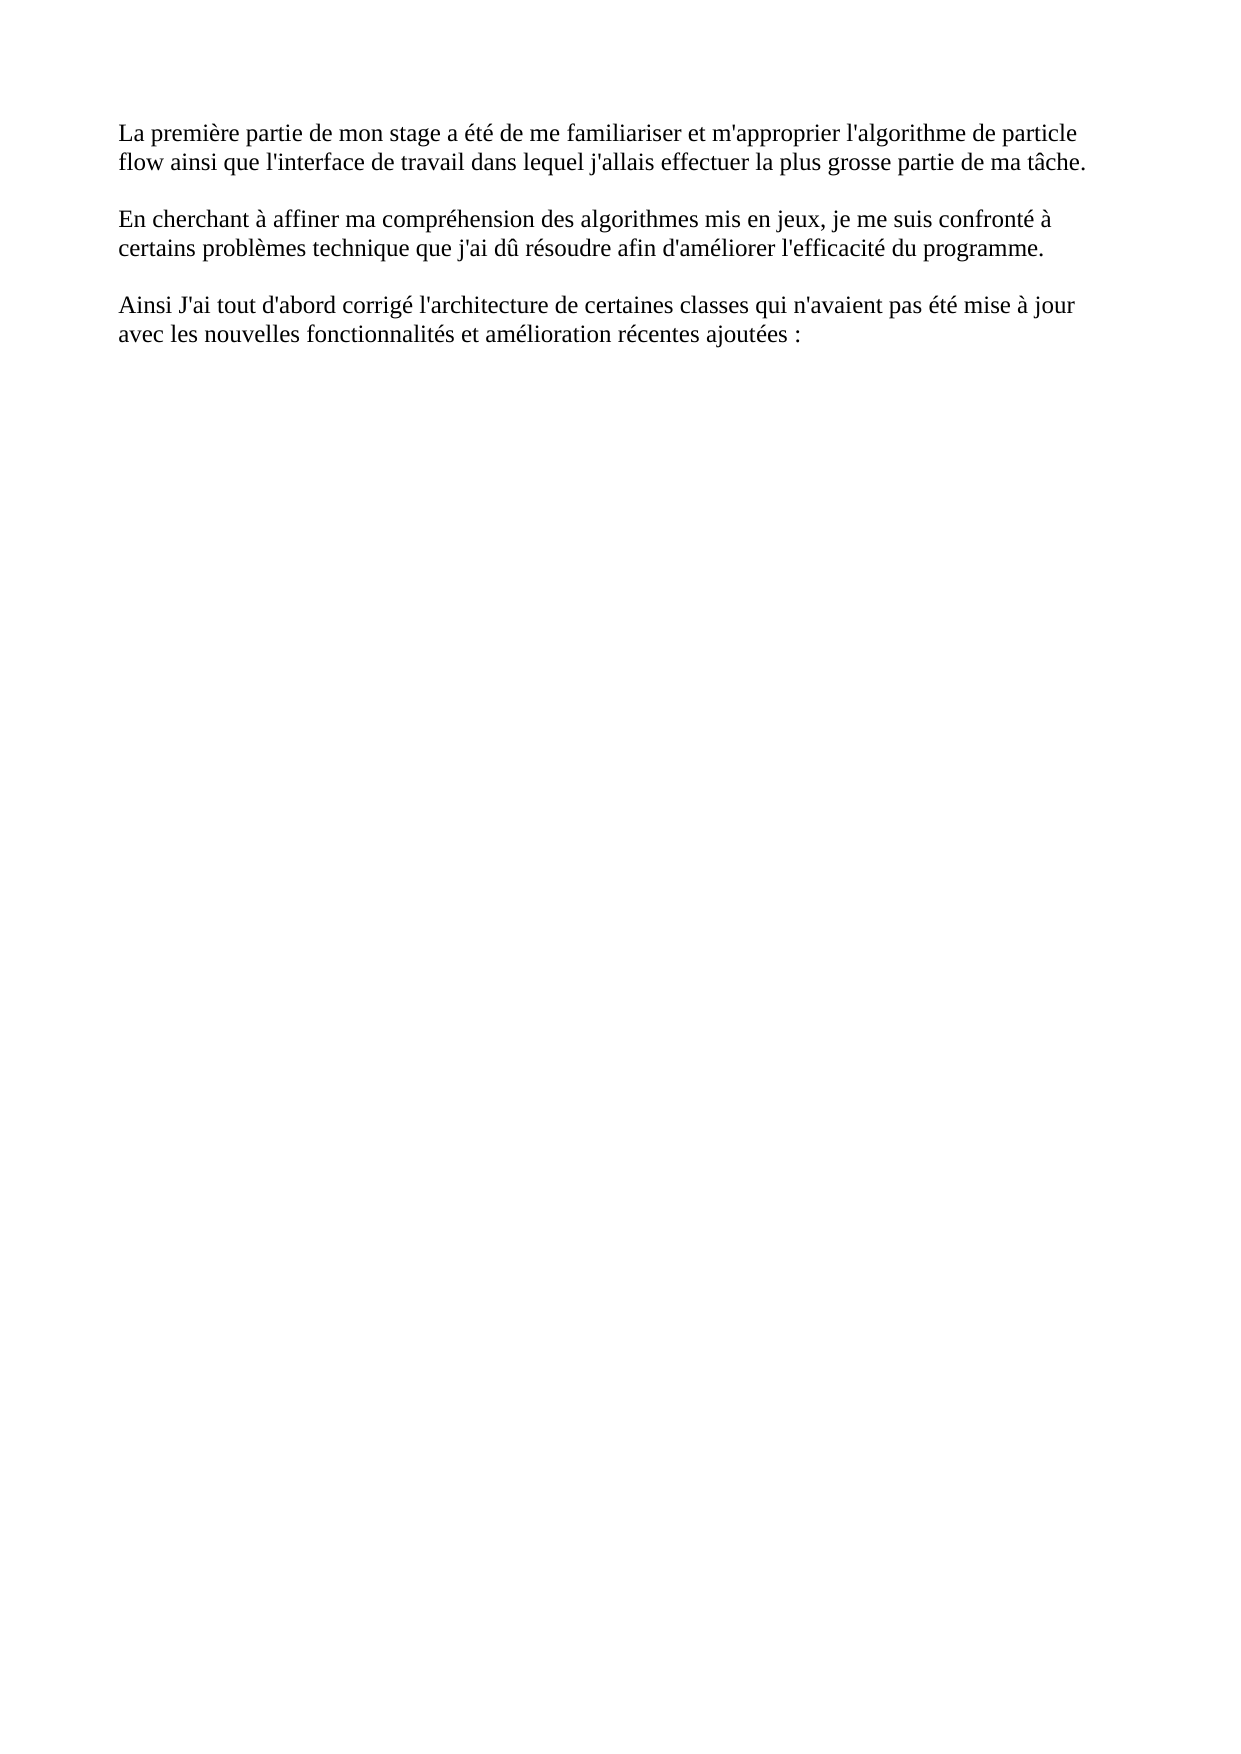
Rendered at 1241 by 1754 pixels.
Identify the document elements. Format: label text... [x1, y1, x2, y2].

text Ainsi J'ai tout d'abord corrigé l'architecture de certaines classes qui n'avaient pas été mise à jour avec les nouvelles fonctionnalités et amélioration récentes ajoutées : [118, 291, 1122, 348]
text La première partie de mon stage a été de me familiariser et m'approprier l'algorithme de particle flow ainsi que l'interface de travail dans lequel j'allais effectuer la plus grosse partie de ma tâche. [118, 118, 1122, 176]
text En cherchant à affiner ma compréhension des algorithmes mis en jeux, je me suis confronté à certains problèmes technique que j'ai dû résoudre afin d'améliorer l'efficacité du programme. [118, 204, 1122, 262]
